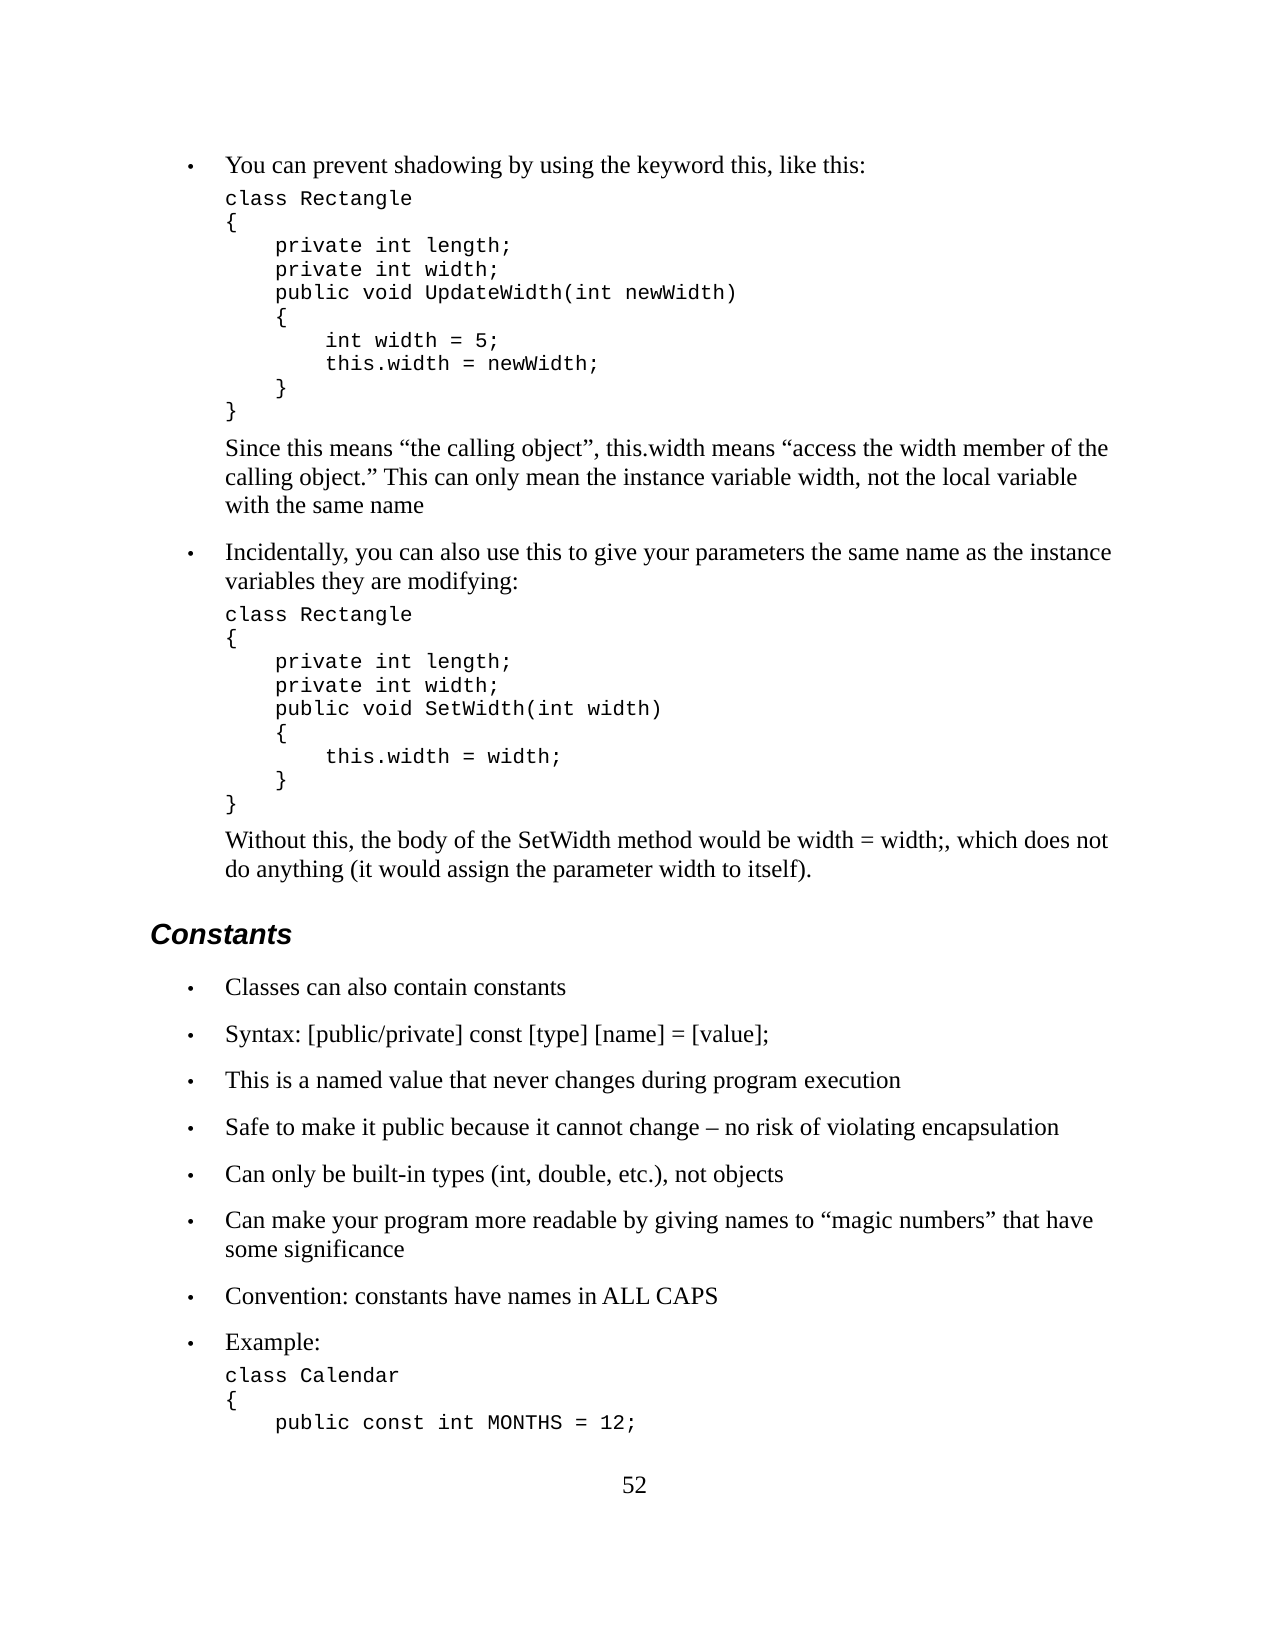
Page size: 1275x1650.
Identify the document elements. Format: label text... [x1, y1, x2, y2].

list Syntax: [public/private] const [type] [name] = [value]; [187, 1019, 1125, 1047]
list { [187, 722, 1125, 746]
list Can make your program more readable by giving names to “magic numbers” that have some significance [187, 1205, 1125, 1263]
list Incidentally, you can also use this to give your parameters the same name as the instance variables they are modifying: [187, 537, 1125, 595]
list Classes can also contain constants [187, 972, 1125, 1001]
list } [187, 769, 1125, 793]
list This is a named value that never changes during program execution [187, 1065, 1125, 1094]
list private int length; [187, 235, 1125, 259]
list public void UpdateWidth(int newWidth) [187, 282, 1125, 306]
list { [187, 306, 1125, 329]
list } [187, 401, 1125, 424]
list this.width = newWidth; [187, 353, 1125, 377]
list Safe to make it public because it cannot change – no risk of violating encapsulation [187, 1112, 1125, 1141]
list private int length; [187, 651, 1125, 675]
list You can prevent shadowing by using the keyword this, like this: [187, 150, 1125, 179]
subtitle Constants [150, 917, 1125, 951]
list public const int MONTHS = 12; [187, 1412, 1125, 1436]
list this.width = width; [187, 746, 1125, 769]
list Example: [187, 1327, 1125, 1356]
list } [187, 377, 1125, 401]
list { [187, 211, 1125, 235]
list Since this means “the calling object”, this.width means “access the width member of the calling object.” This can only mean the instance variable width, not the local variable with the same name [187, 433, 1125, 519]
list { [187, 1389, 1125, 1412]
list } [187, 793, 1125, 817]
list Can only be built-in types (int, double, etc.), not objects [187, 1159, 1125, 1187]
list Convention: constants have names in ALL CAPS [187, 1281, 1125, 1309]
list private int width; [187, 259, 1125, 282]
list int width = 5; [187, 329, 1125, 353]
list class Rectangle [187, 188, 1125, 211]
list public void SetWidth(int width) [187, 698, 1125, 722]
list { [187, 627, 1125, 651]
list private int width; [187, 675, 1125, 698]
list class Rectangle [187, 604, 1125, 627]
list class Calendar [187, 1365, 1125, 1389]
list Without this, the body of the SetWidth method would be width = width;, which does not do anything (it would assign the parameter width to itself). [187, 826, 1125, 883]
